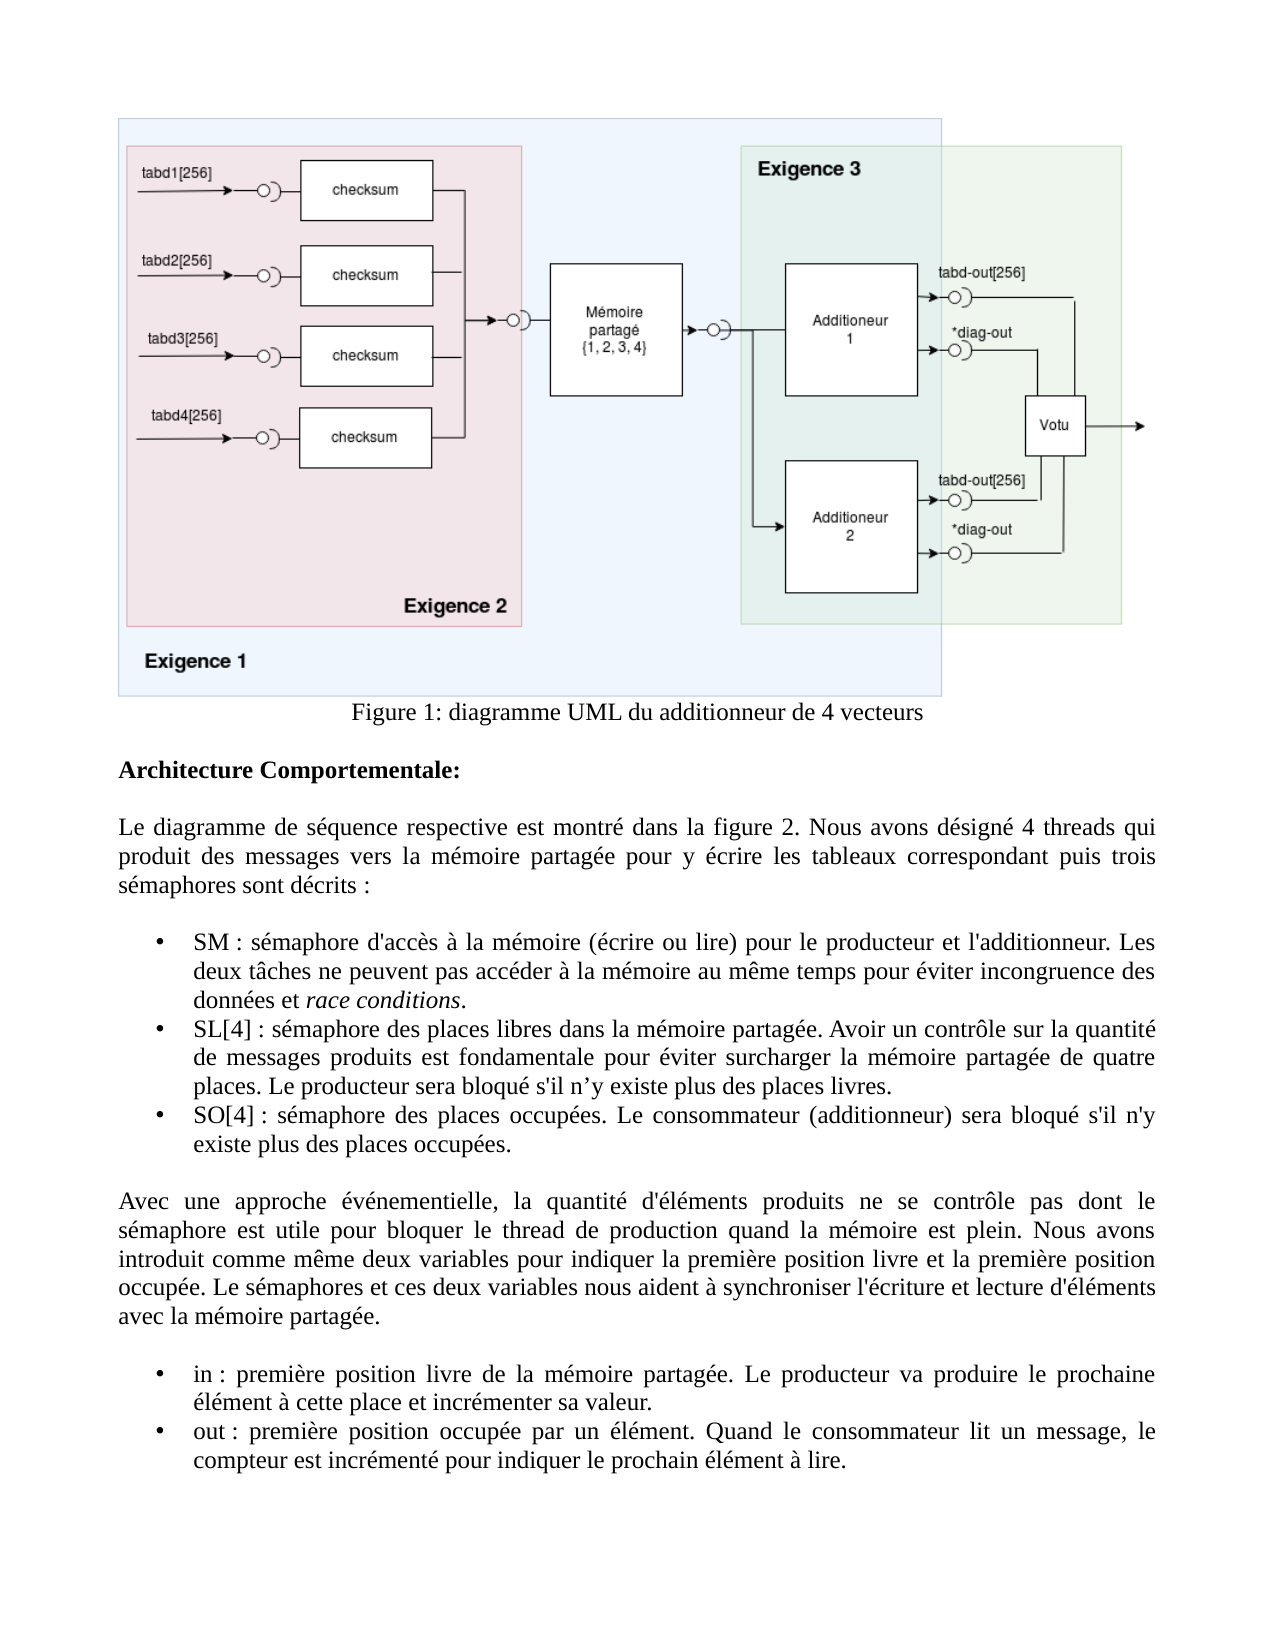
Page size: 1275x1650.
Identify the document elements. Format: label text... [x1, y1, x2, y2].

text Figure 1: diagramme UML du additionneur de 4 vecteurs [118, 698, 1157, 726]
list SL[4] : sémaphore des places libres dans la mémoire partagée. Avoir un contrôle sur la quantité de messages produits est fondamentale pour éviter surcharger la mémoire partagée de quatre places. Le producteur sera bloqué s'il n’y existe plus des places livres. [156, 1014, 1157, 1100]
list SM : sémaphore d'accès à la mémoire (écrire ou lire) pour le producteur et l'additionneur. Les deux tâches ne peuvent pas accéder à la mémoire au même temps pour éviter incongruence des données et race conditions. [156, 927, 1157, 1014]
text Le diagramme de séquence respective est montré dans la figure 2. Nous avons désigné 4 threads qui produit des messages vers la mémoire partagée pour y écrire les tableaux correspondant puis trois sémaphores sont décrits : [118, 812, 1157, 899]
list SO[4] : sémaphore des places occupées. Le consommateur (additionneur) sera bloqué s'il n'y existe plus des places occupées. [156, 1100, 1157, 1157]
text Architecture Comportementale: [118, 755, 1157, 784]
picture [118, 118, 1157, 698]
text Avec une approche événementielle, la quantité d'éléments produits ne se contrôle pas dont le sémaphore est utile pour bloquer le thread de production quand la mémoire est plein. Nous avons introduit comme même deux variables pour indiquer la première position livre et la première position occupée. Le sémaphores et ces deux variables nous aident à synchroniser l'écriture et lecture d'éléments avec la mémoire partagée. [118, 1186, 1157, 1330]
list in : première position livre de la mémoire partagée. Le producteur va produire le prochaine élément à cette place et incrémenter sa valeur. [156, 1359, 1157, 1416]
list out : première position occupée par un élément. Quand le consommateur lit un message, le compteur est incrémenté pour indiquer le prochain élément à lire. [156, 1416, 1157, 1474]
